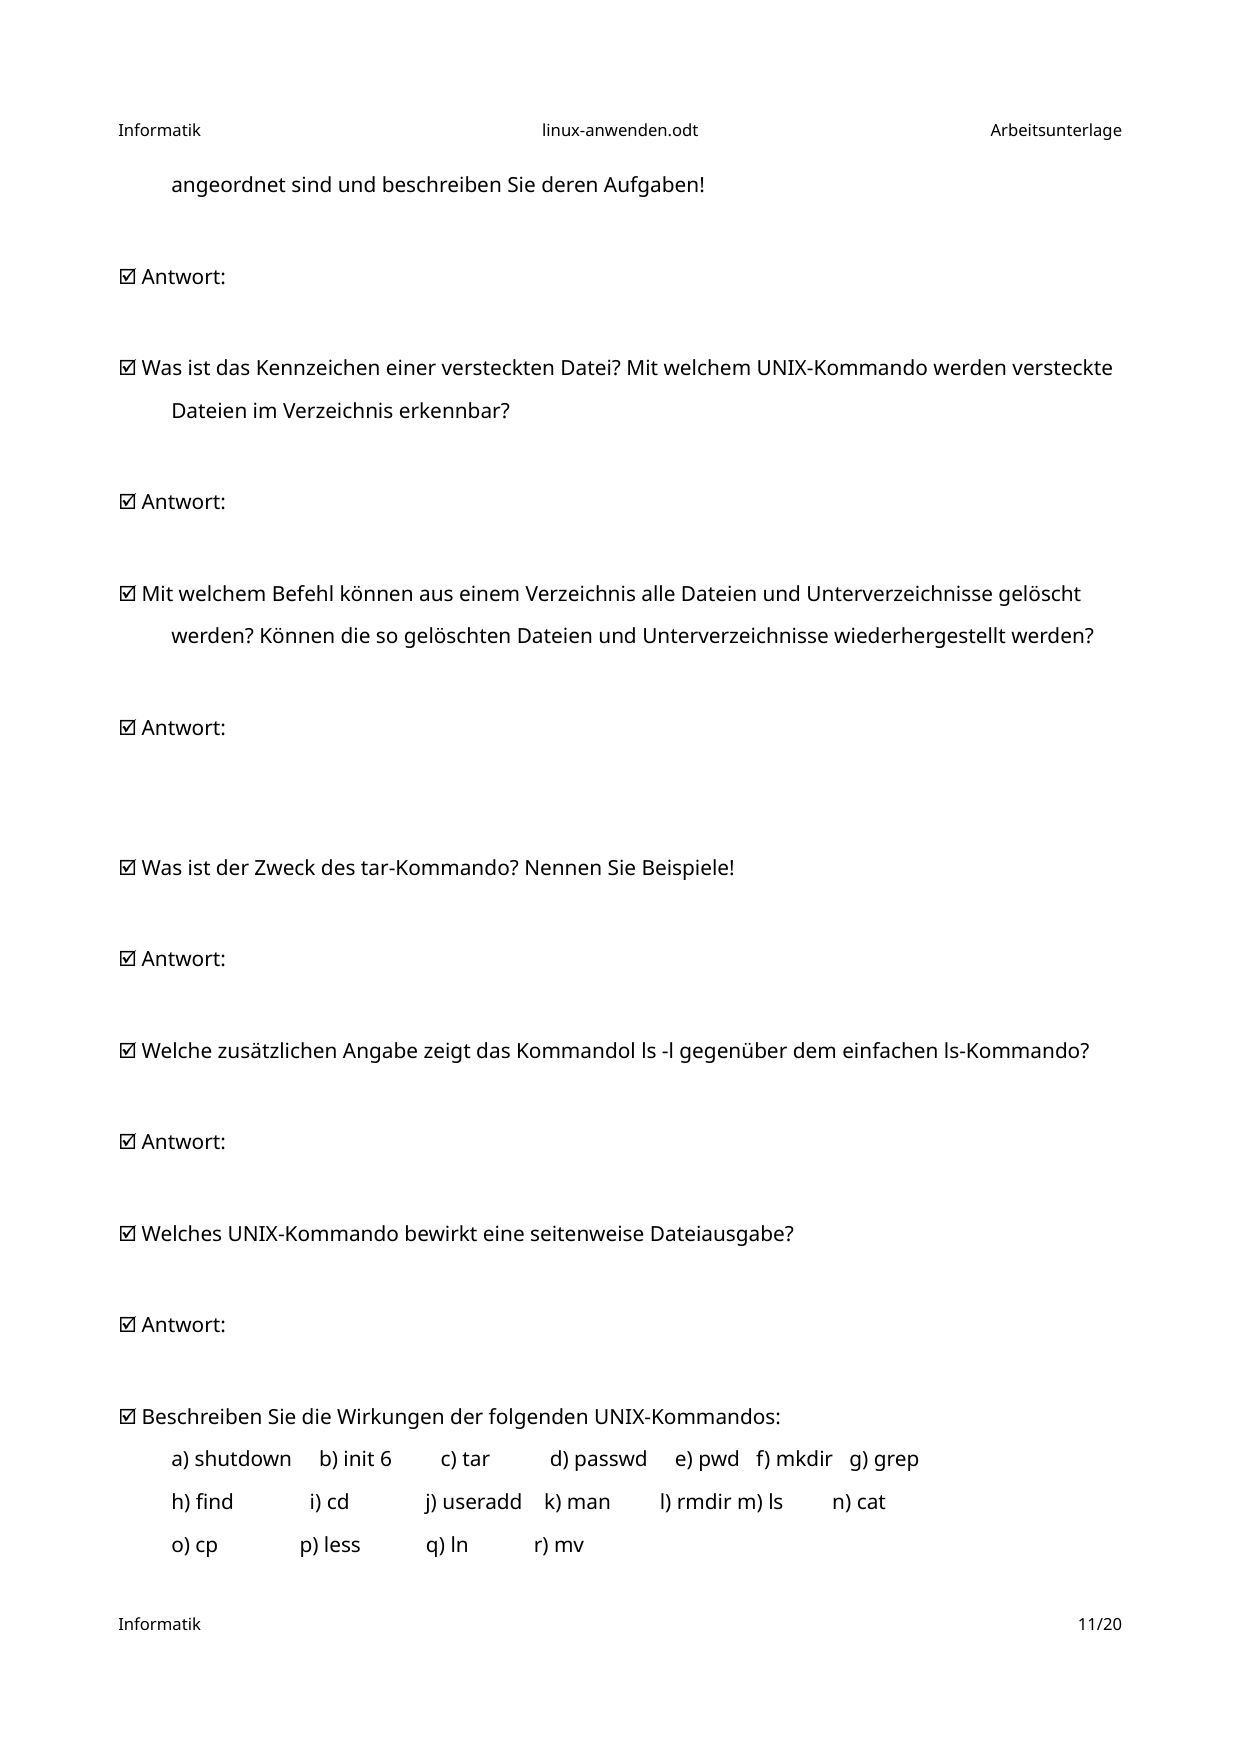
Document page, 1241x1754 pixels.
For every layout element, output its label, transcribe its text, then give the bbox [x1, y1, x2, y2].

list Mit welchem Befehl können aus einem Verzeichnis alle Dateien und Unterverzeichnisse gelöscht werden? Können die so gelöschten Dateien und Unterverzeichnisse wiederhergestellt werden? [118, 579, 1122, 692]
list Was ist das Kennzeichen einer versteckten Datei? Mit welchem UNIX-Kommando werden versteckte Dateien im Verzeichnis erkennbar? [118, 353, 1122, 467]
list Welches UNIX-Kommando bewirkt eine seitenweise Dateiausgabe? [118, 1219, 1122, 1290]
list Was ist der Zweck des tar-Kommando? Nennen Sie Beispiele! [118, 853, 1122, 924]
list angeordnet sind und beschreiben Sie deren Aufgaben! [118, 170, 1122, 241]
list Antwort: [118, 1127, 1122, 1198]
list Antwort: [118, 487, 1122, 558]
list Welche zusätzlichen Angabe zeigt das Kommandol ls -l gegenüber dem einfachen ls-Kommando? [118, 1036, 1122, 1107]
list Antwort: [118, 713, 1122, 784]
list Antwort: [118, 1310, 1122, 1381]
list Antwort: [118, 944, 1122, 1016]
list Beschreiben Sie die Wirkungen der folgenden UNIX-Kommandos: a) shutdown b) init 6 c) tar d) passwd e) pwd f) mkdir g) grep h) find i) cd j) useradd k) man l) rmdir m) ls n) cat o) cp p) less q) ln r) mv [118, 1402, 1122, 1558]
list Antwort: [118, 262, 1122, 333]
